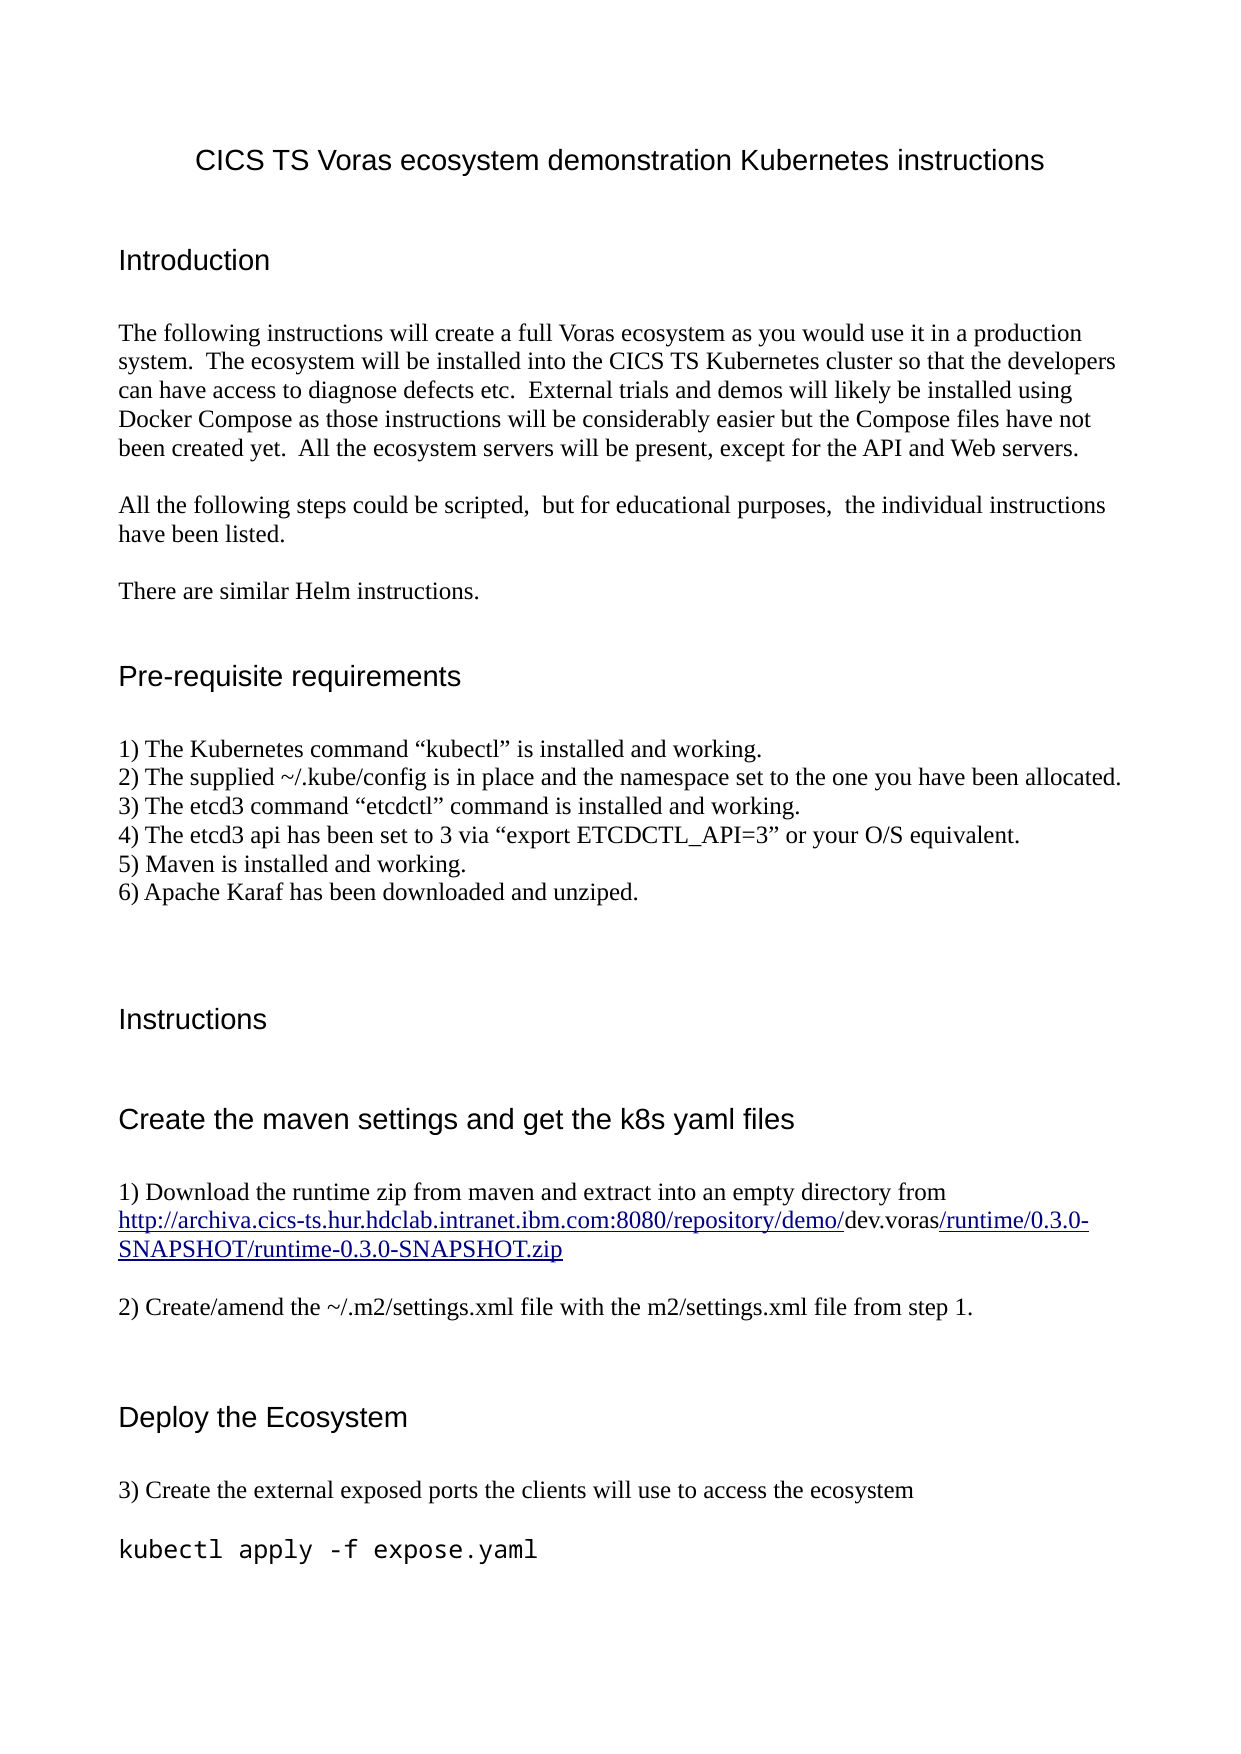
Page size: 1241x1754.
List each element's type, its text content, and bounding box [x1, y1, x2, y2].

text 3) The etcd3 command “etcdctl” command is installed and working. [118, 791, 1122, 820]
text 3) Create the external exposed ports the clients will use to access the ecosystem [118, 1475, 1122, 1503]
text 4) The etcd3 api has been set to 3 via “export ETCDCTL_API=3” or your O/S equivalent. [118, 820, 1122, 849]
subtitle Pre-requisite requirements [118, 659, 1122, 692]
text 1) Download the runtime zip from maven and extract into an empty directory from http://archiva.cics-ts.hur.hdclab.intranet.ibm.com:8080/repository/demo/dev.voras/runtime/0.3.0-SNAPSHOT/runtime-0.3.0-SNAPSHOT.zip [118, 1177, 1122, 1263]
title CICS TS Voras ecosystem demonstration Kubernetes instructions [118, 143, 1122, 177]
text 6) Apache Karaf has been downloaded and unziped. [118, 877, 1122, 906]
subtitle Instructions [118, 1002, 1122, 1036]
subtitle Introduction [118, 243, 1122, 276]
text 2) The supplied ~/.kube/config is in place and the namespace set to the one you have been allocated. [118, 762, 1122, 791]
subtitle Deploy the Ecosystem [118, 1400, 1122, 1433]
text The following instructions will create a full Voras ecosystem as you would use it in a production system. The ecosystem will be installed into the CICS TS Kubernetes cluster so that the developers can have access to diagnose defects etc. External trials and demos will likely be installed using Docker Compose as those instructions will be considerably easier but the Compose files have not been created yet. All the ecosystem servers will be present, except for the API and Web servers. [118, 318, 1122, 461]
text 2) Create/amend the ~/.m2/settings.xml file with the m2/settings.xml file from step 1. [118, 1292, 1122, 1321]
subtitle Create the maven settings and get the k8s yaml files [118, 1102, 1122, 1136]
text kubectl apply -f expose.yaml [118, 1532, 1122, 1566]
text There are similar Helm instructions. [118, 576, 1122, 605]
text All the following steps could be scripted, but for educational purposes, the individual instructions have been listed. [118, 490, 1122, 548]
text 5) Maven is installed and working. [118, 849, 1122, 877]
text 1) The Kubernetes command “kubectl” is installed and working. [118, 734, 1122, 762]
